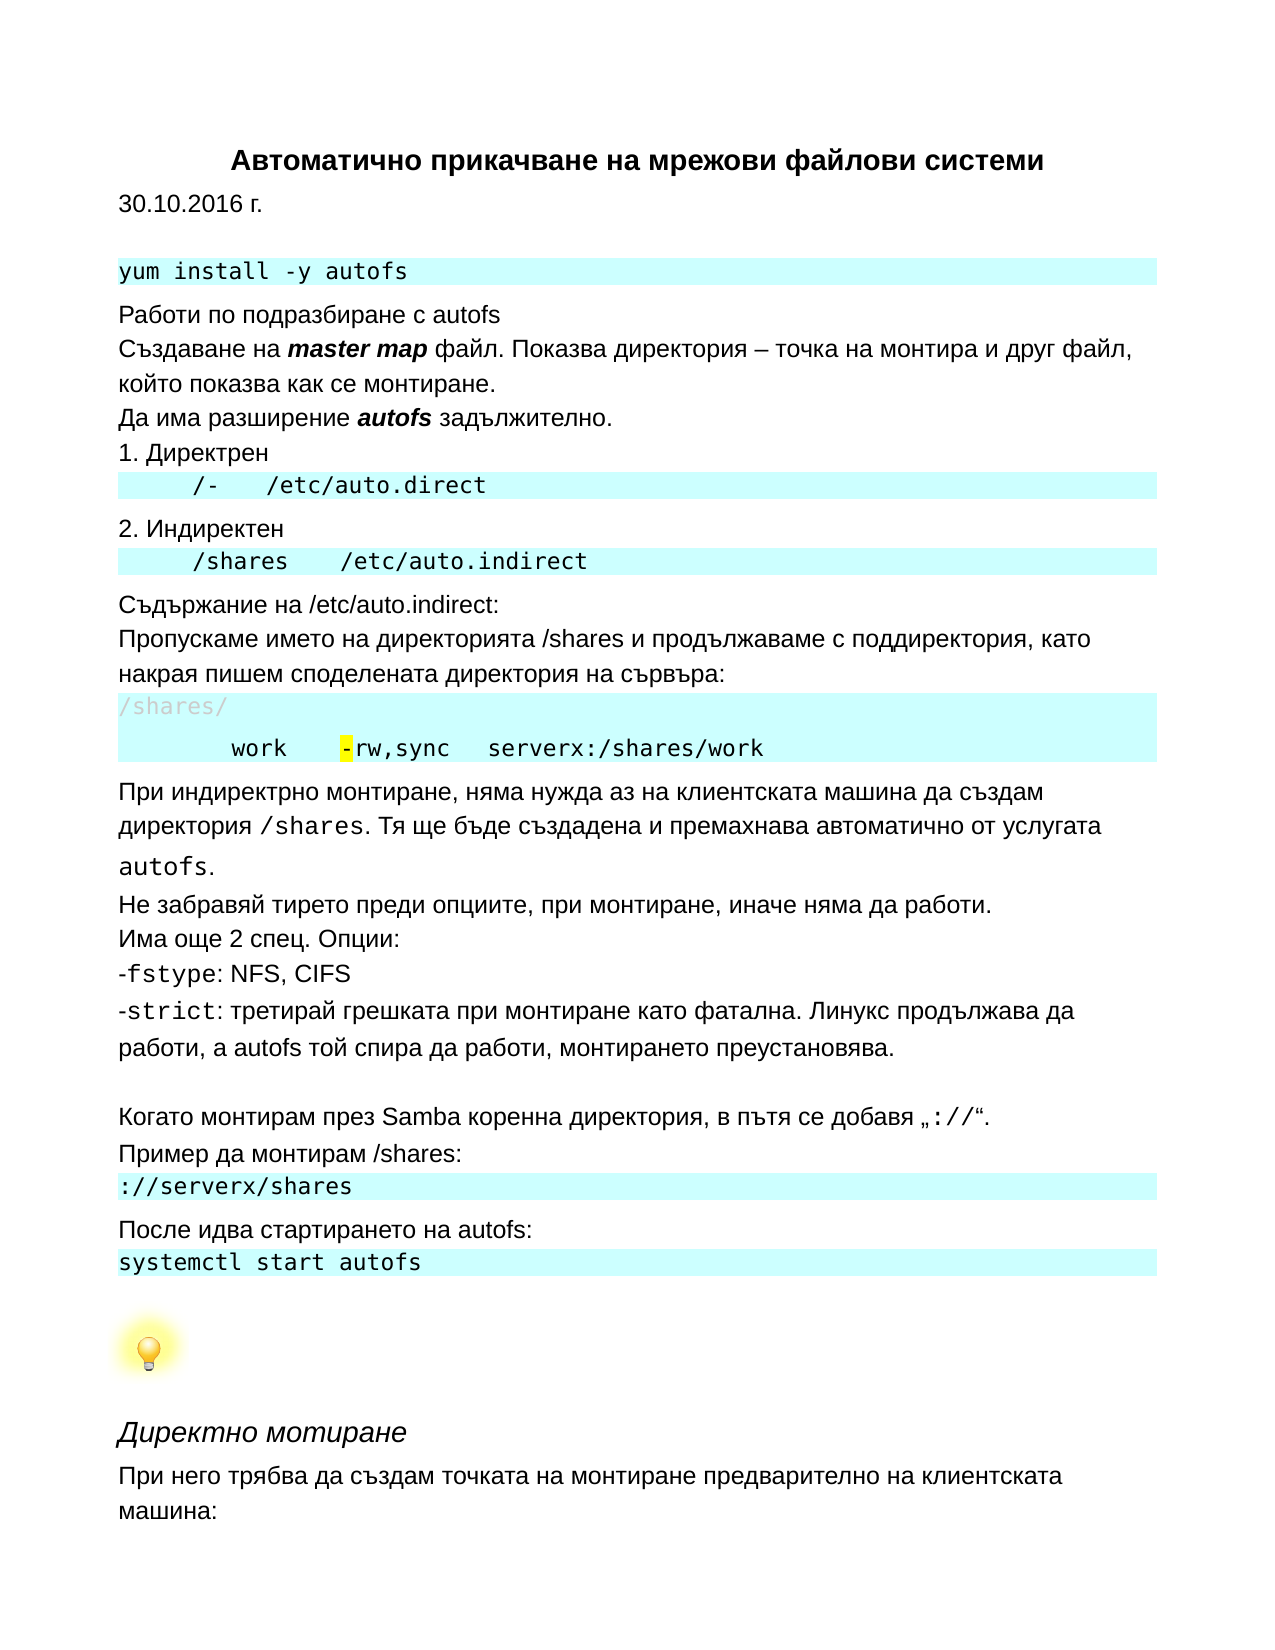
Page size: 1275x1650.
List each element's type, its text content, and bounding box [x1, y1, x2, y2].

text yum install -y autofs [118, 258, 1157, 285]
text Има още 2 спец. Опции: [118, 924, 1157, 953]
text systemctl start autofs [118, 1249, 1157, 1276]
text -fstype: NFS, CIFS [118, 959, 1157, 990]
text Не забравяй тирето преди опциите, при монтиране, иначе няма да работи. [118, 890, 1157, 918]
text Да има разширение autofs задължително. [118, 403, 1157, 432]
text Съдържание на /etc/auto.indirect: [118, 590, 1157, 619]
text /- /etc/auto.direct [118, 472, 1157, 499]
text -strict: третирай грешката при монтиране като фатална. Линукс продължава да работи, а autofs той спира да работи, монтирането преустановява. [118, 996, 1157, 1061]
text Когато монтирам през Samba коренна директория, в пътя се добавя „://“. [118, 1101, 1157, 1132]
text Пример да монтирам /shares: [118, 1138, 1157, 1167]
text 1. Директрен [118, 438, 1157, 466]
text Работи по подразбиране с autofs [118, 300, 1157, 328]
text При индиректрно монтиране, няма нужда аз на клиентската машина да създам директория /shares. Тя ще бъде създадена и премахнава автоматично от услугата autofs. [118, 777, 1157, 883]
text ://serverx/shares [118, 1173, 1157, 1200]
text При него трябва да създам точката на монтиране предварително на клиентската машина: [118, 1461, 1157, 1524]
text 2. Индиректен [118, 514, 1157, 543]
text Пропускаме името на директорията /shares и продължаваме с поддиректория, като накрая пишем споделената директория на сървъра: [118, 624, 1157, 688]
text /shares/ [118, 693, 1157, 720]
text work -rw,sync serverx:/shares/work [118, 735, 1157, 762]
text 30.10.2016 г. [118, 189, 1157, 218]
subtitle Директно мотиране [118, 1415, 1157, 1449]
text /shares /etc/auto.indirect [118, 548, 1157, 575]
subtitle Автоматично прикачване на мрежови файлови системи [118, 143, 1157, 177]
text Създаване на master map файл. Показва директория – точка на монтира и друг файл, който показва как се монтиране. [118, 334, 1157, 397]
text После идва стартирането на autofs: [118, 1215, 1157, 1243]
